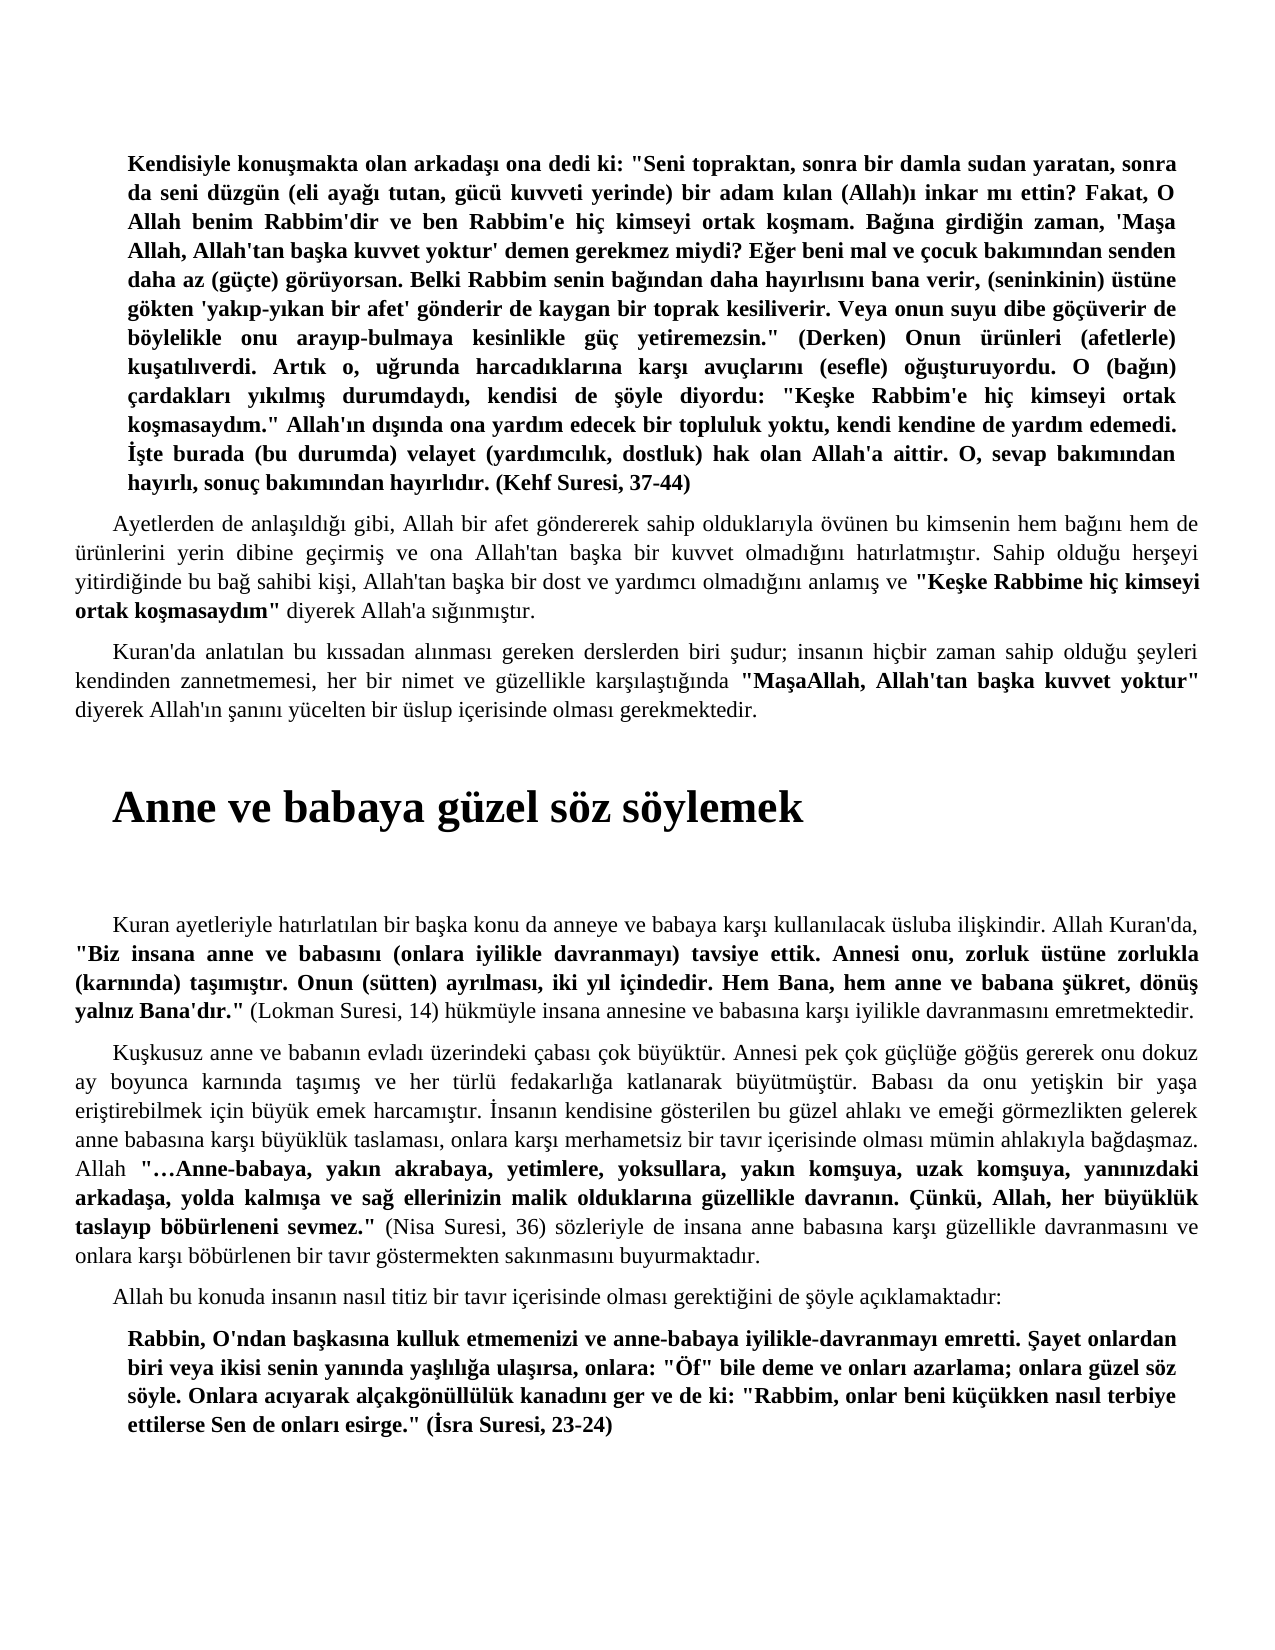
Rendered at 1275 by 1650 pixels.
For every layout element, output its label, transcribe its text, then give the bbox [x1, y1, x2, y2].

text Kendisiyle konuşmakta olan arkadaşı ona dedi ki: "Seni topraktan, sonra bir damla sudan yaratan, sonra da seni düzgün (eli ayağı tutan, gücü kuvveti yerinde) bir adam kılan (Allah)ı inkar mı ettin? Fakat, O Allah benim Rabbim'dir ve ben Rabbim'e hiç kimseyi ortak koşmam. Bağına girdiğin zaman, 'Maşa Allah, Allah'tan başka kuvvet yoktur' demen gerekmez miydi? Eğer beni mal ve çocuk bakımından senden daha az (güçte) görüyorsan. Belki Rabbim senin bağından daha hayırlısını bana verir, (seninkinin) üstüne gökten 'yakıp-yıkan bir afet' gönderir de kaygan bir toprak kesiliverir. Veya onun suyu dibe göçüverir de böylelikle onu arayıp-bulmaya kesinlikle güç yetiremezsin." (Derken) Onun ürünleri (afetlerle) kuşatılıverdi. Artık o, uğrunda harcadıklarına karşı avuçlarını (esefle) oğuşturuyordu. O (bağın) çardakları yıkılmış durumdaydı, kendisi de şöyle diyordu: "Keşke Rabbim'e hiç kimseyi ortak koşmasaydım." Allah'ın dışında ona yardım edecek bir topluluk yoktu, kendi kendine de yardım edemedi. İşte burada (bu durumda) velayet (yardımcılık, dostluk) hak olan Allah'a aittir. O, sevap bakımından hayırlı, sonuç bakımından hayırlıdır. (Kehf Suresi, 37-44) [127, 150, 1177, 495]
text Kuşkusuz anne ve babanın evladı üzerindeki çabası çok büyüktür. Annesi pek çok güçlüğe göğüs gererek onu dokuz ay boyunca karnında taşımış ve her türlü fedakarlığa katlanarak büyütmüştür. Babası da onu yetişkin bir yaşa eriştirebilmek için büyük emek harcamıştır. İnsanın kendisine gösterilen bu güzel ahlakı ve emeği görmezlikten gelerek anne babasına karşı büyüklük taslaması, onlara karşı merhametsiz bir tavır içerisinde olması mümin ahlakıyla bağdaşmaz. Allah "…Anne-babaya, yakın akrabaya, yetimlere, yoksullara, yakın komşuya, uzak komşuya, yanınızdaki arkadaşa, yolda kalmışa ve sağ ellerinizin malik olduklarına güzellikle davranın. Çünkü, Allah, her büyüklük taslayıp böbürleneni sevmez." (Nisa Suresi, 36) sözleriyle de insana anne babasına karşı güzellikle davranmasını ve onlara karşı böbürlenen bir tavır göstermekten sakınmasını buyurmaktadır. [75, 1039, 1200, 1268]
text Kuran'da anlatılan bu kıssadan alınması gereken derslerden biri şudur; insanın hiçbir zaman sahip olduğu şeyleri kendinden zannetmemesi, her bir nimet ve güzellikle karşılaştığında "MaşaAllah, Allah'tan başka kuvvet yoktur" diyerek Allah'ın şanını yücelten bir üslup içerisinde olması gerekmektedir. [75, 638, 1200, 723]
text Rabbin, O'ndan başkasına kulluk etmemenizi ve anne-babaya iyilikle-davranmayı emretti. Şayet onlardan biri veya ikisi senin yanında yaşlılığa ulaşırsa, onlara: "Öf" bile deme ve onları azarlama; onlara güzel söz söyle. Onlara acıyarak alçakgönüllülük kanadını ger ve de ki: "Rabbim, onlar beni küçükken nasıl terbiye ettilerse Sen de onları esirge." (İsra Suresi, 23-24) [127, 1324, 1177, 1438]
subtitle Anne ve babaya güzel söz söylemek [112, 779, 1200, 832]
text Kuran ayetleriyle hatırlatılan bir başka konu da anneye ve babaya karşı kullanılacak üsluba ilişkindir. Allah Kuran'da, "Biz insana anne ve babasını (onlara iyilikle davranmayı) tavsiye ettik. Annesi onu, zorluk üstüne zorlukla (karnında) taşımıştır. Onun (sütten) ayrılması, iki yıl içindedir. Hem Bana, hem anne ve babana şükret, dönüş yalnız Bana'dır." (Lokman Suresi, 14) hükmüyle insana annesine ve babasına karşı iyilikle davranmasını emretmektedir. [75, 911, 1200, 1024]
text Ayetlerden de anlaşıldığı gibi, Allah bir afet göndererek sahip olduklarıyla övünen bu kimsenin hem bağını hem de ürünlerini yerin dibine geçirmiş ve ona Allah'tan başka bir kuvvet olmadığını hatırlatmıştır. Sahip olduğu herşeyi yitirdiğinde bu bağ sahibi kişi, Allah'tan başka bir dost ve yardımcı olmadığını anlamış ve "Keşke Rabbime hiç kimseyi ortak koşmasaydım" diyerek Allah'a sığınmıştır. [75, 510, 1200, 623]
text Allah bu konuda insanın nasıl titiz bir tavır içerisinde olması gerektiğini de şöyle açıklamaktadır: [75, 1283, 1200, 1309]
